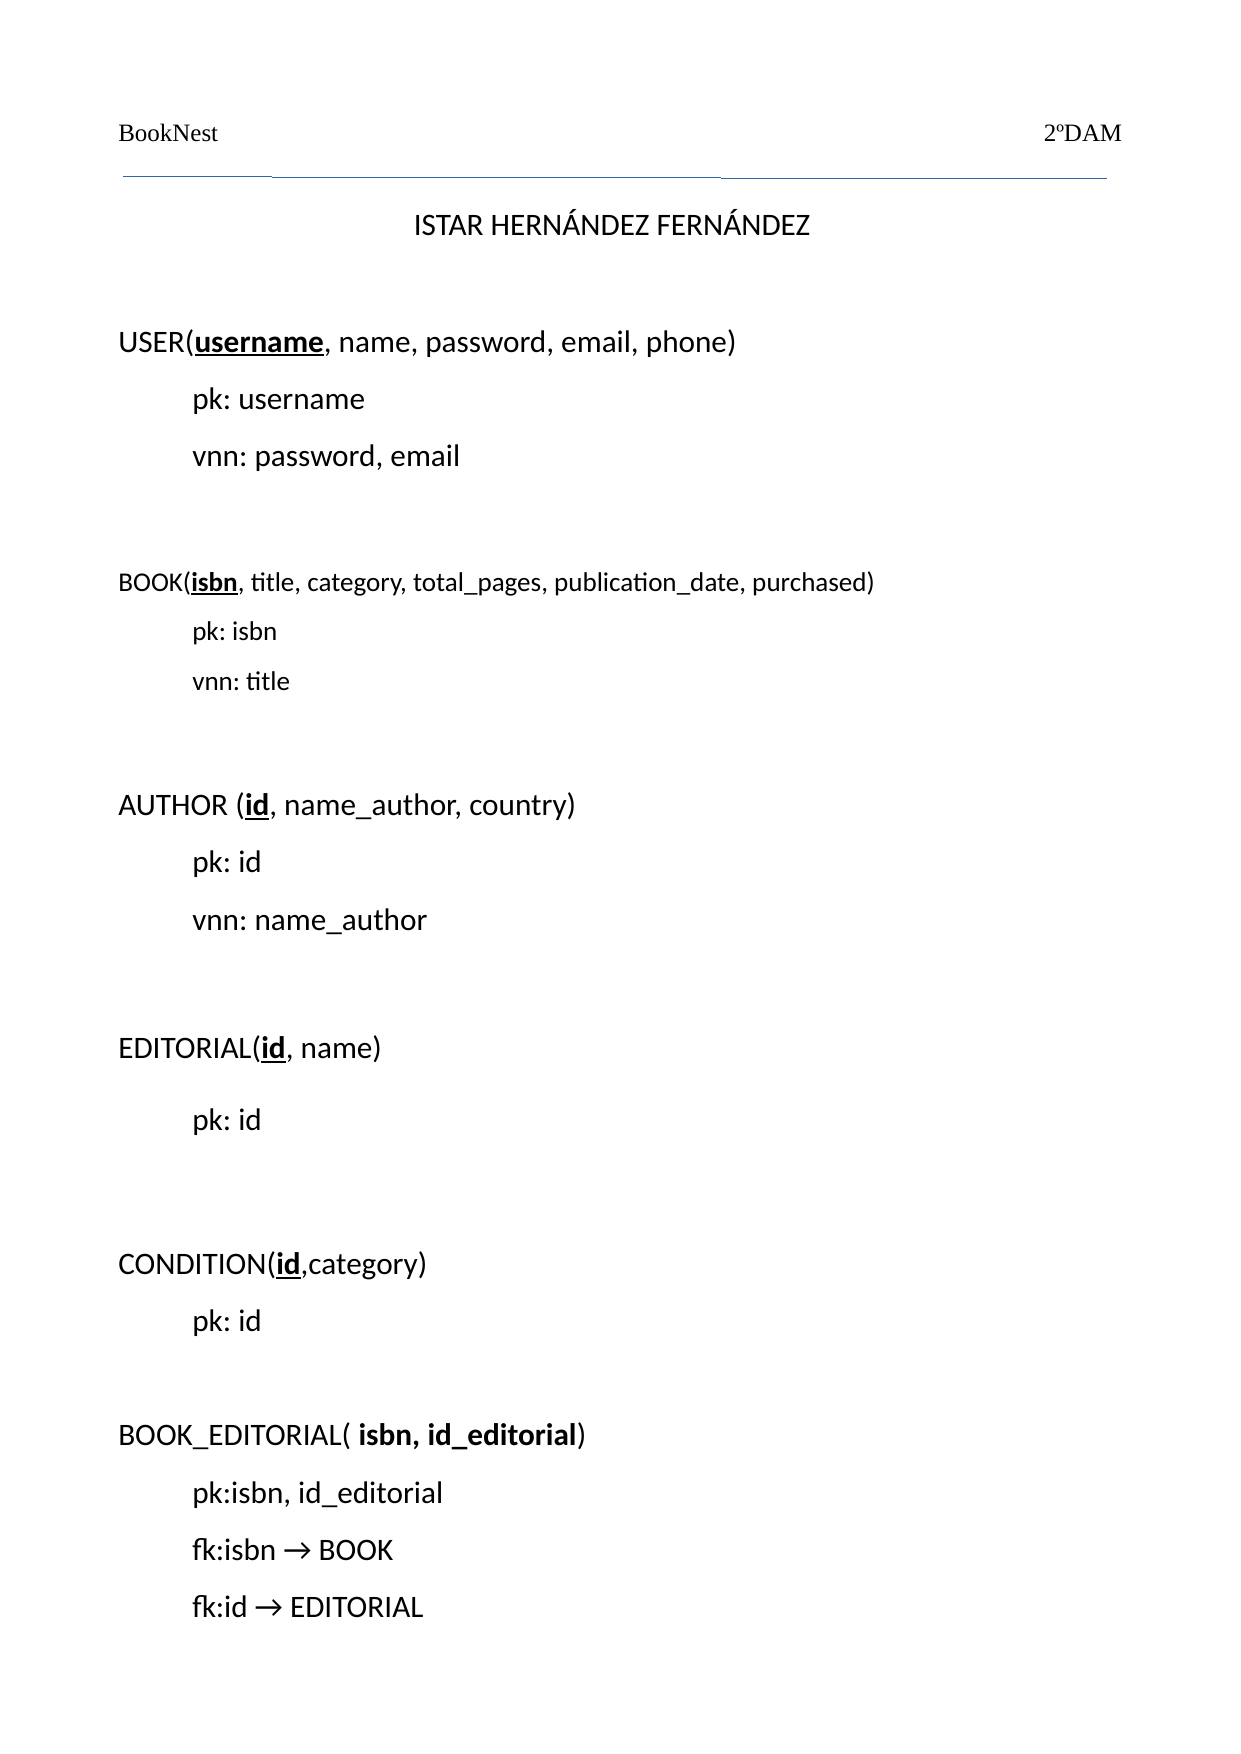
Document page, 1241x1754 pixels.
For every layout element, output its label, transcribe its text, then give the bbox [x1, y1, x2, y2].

text fk:id → EDITORIAL [118, 1587, 1122, 1625]
text AUTHOR (id, name_author, country) [118, 785, 1122, 823]
text pk: id BOOK_EDITORIAL( isbn, id_editorial) [118, 1301, 1122, 1454]
text BOOK(isbn, title, category, total_pages, publication_date, purchased) [118, 565, 1122, 598]
text EDITORIAL(id, name) [118, 1029, 1122, 1067]
text CONDITION(id,category) [118, 1244, 1122, 1282]
text pk: isbn [118, 614, 1122, 648]
text pk: id [118, 842, 1122, 881]
text fk:isbn → BOOK [118, 1530, 1122, 1568]
text pk: username [118, 379, 1122, 417]
text vnn: title [118, 664, 1122, 697]
text pk: id [118, 1100, 1122, 1138]
text pk:isbn, id_editorial [118, 1473, 1122, 1511]
text ISTAR HERNÁNDEZ FERNÁNDEZ [118, 205, 1122, 243]
text vnn: password, email [118, 436, 1122, 474]
text vnn: name_author [118, 900, 1122, 938]
text USER(username, name, password, email, phone) [118, 322, 1122, 360]
